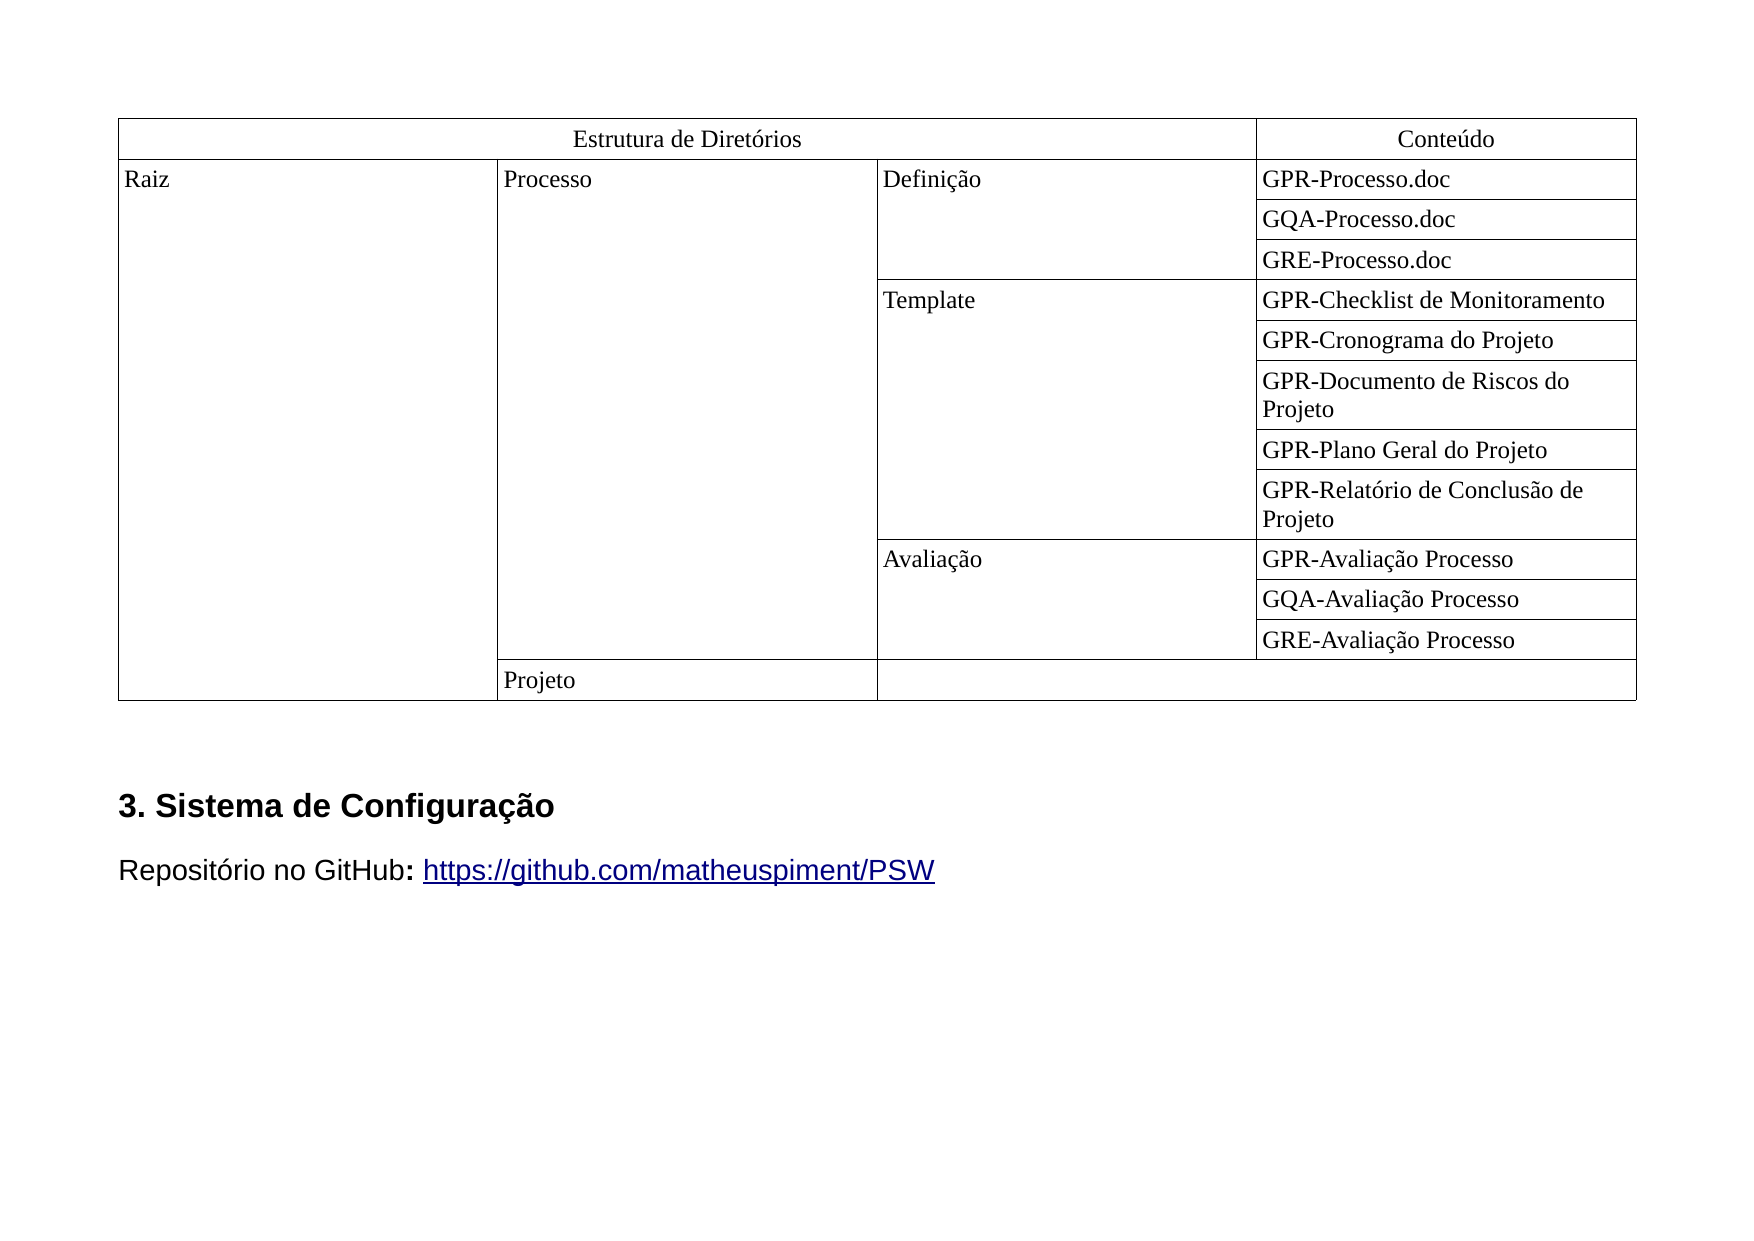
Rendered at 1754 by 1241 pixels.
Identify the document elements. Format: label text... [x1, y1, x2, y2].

table_cell GPR-Processo.doc [1257, 160, 1636, 199]
table_cell Template [878, 280, 1256, 538]
table_cell [878, 660, 1636, 700]
table_header Conteúdo [1257, 119, 1636, 158]
table_cell GPR-Documento de Riscos do Projeto [1257, 361, 1636, 429]
text 3. Sistema de Configuração [118, 786, 1636, 824]
table_cell GRE-Processo.doc [1257, 240, 1636, 279]
table_header Estrutura de Diretórios [119, 119, 1256, 158]
table_cell Raiz [119, 160, 497, 700]
table_cell GPR-Relatório de Conclusão de Projeto [1257, 470, 1636, 538]
table_cell GPR-Checklist de Monitoramento [1257, 280, 1636, 320]
table_cell Definição [878, 160, 1256, 279]
table_cell Projeto [498, 660, 877, 700]
table_cell GPR-Plano Geral do Projeto [1257, 430, 1636, 469]
table_cell Processo [498, 160, 877, 659]
table_cell GRE-Avaliação Processo [1257, 620, 1636, 659]
table_cell GPR-Cronograma do Projeto [1257, 321, 1636, 360]
table_cell GQA-Avaliação Processo [1257, 580, 1636, 619]
table_cell GPR-Avaliação Processo [1257, 540, 1636, 579]
table_cell Avaliação [878, 540, 1256, 659]
text Repositório no GitHub: https://github.com/matheuspiment/PSW [118, 853, 1636, 887]
table_cell GQA-Processo.doc [1257, 200, 1636, 239]
